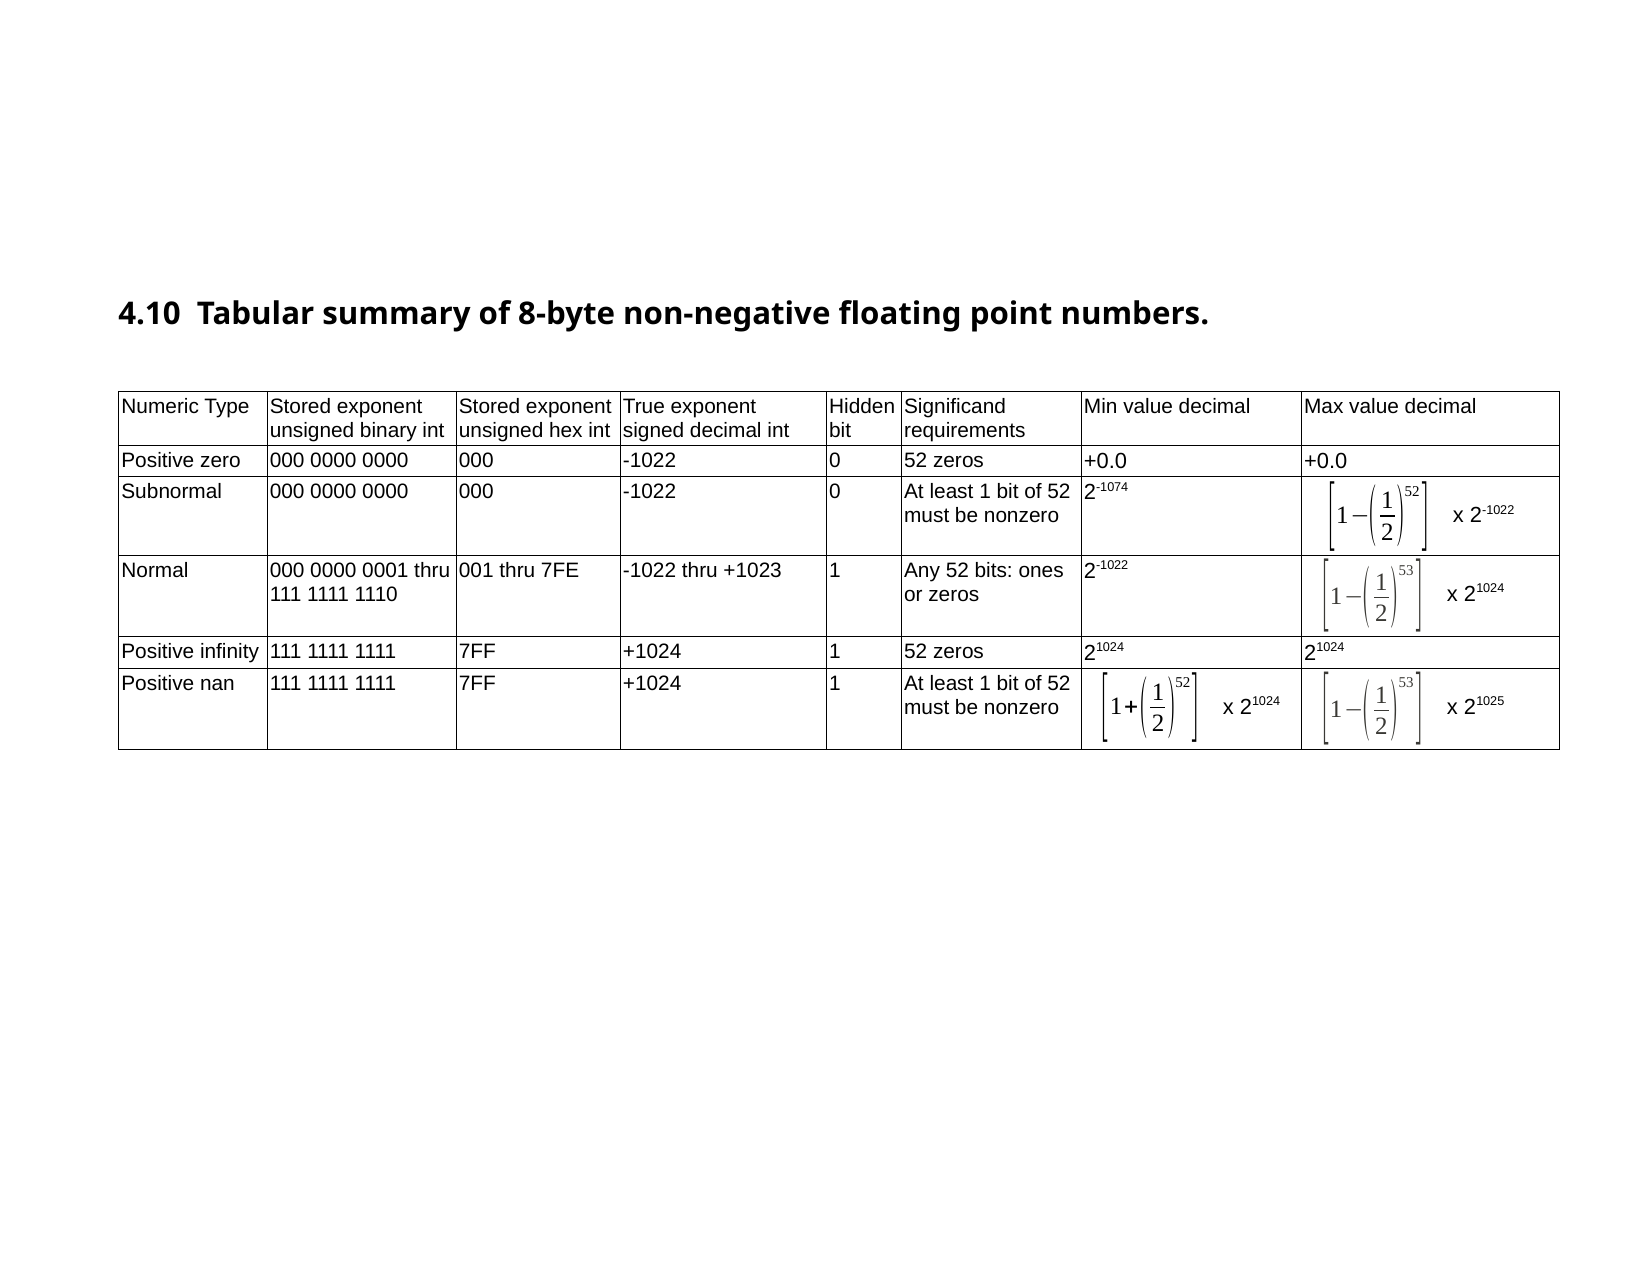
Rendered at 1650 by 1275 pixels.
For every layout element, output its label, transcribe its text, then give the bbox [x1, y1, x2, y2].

table_cell 1 [827, 556, 901, 636]
table_cell 000 0000 0001 thru 111 1111 1110 [268, 556, 456, 636]
table_header Max value decimal [1302, 392, 1559, 445]
table_cell -1022 thru +1023 [621, 556, 826, 636]
table_cell At least 1 bit of 52 must be nonzero [902, 477, 1081, 554]
table_cell -1022 [621, 446, 826, 476]
table_cell 000 0000 0000 [268, 446, 456, 476]
table_cell +1024 [621, 637, 826, 668]
table_cell x 21025 [1302, 669, 1559, 749]
table_header Stored exponent unsigned hex int [457, 392, 620, 445]
table_cell +0.0 [1302, 446, 1559, 476]
table_cell 52 zeros [902, 637, 1081, 668]
table_cell 2-1074 [1082, 477, 1301, 554]
table_header Numeric Type [119, 392, 267, 445]
text 4.10 Tabular summary of 8-byte non-negative floating point numbers. [118, 291, 1532, 333]
table_cell 001 thru 7FE [457, 556, 620, 636]
table_cell 0 [827, 477, 901, 554]
table_cell 000 [457, 477, 620, 554]
table_cell -1022 [621, 477, 826, 554]
table_cell At least 1 bit of 52 must be nonzero [902, 669, 1081, 749]
table_cell 52 zeros [902, 446, 1081, 476]
table_header Hidden bit [827, 392, 901, 445]
table_cell x 21024 [1302, 556, 1559, 636]
table_cell 7FF [457, 637, 620, 668]
table_header Significand requirements [902, 392, 1081, 445]
table_cell Positive infinity [119, 637, 267, 668]
table_cell Subnormal [119, 477, 267, 554]
table_header Stored exponent unsigned binary int [268, 392, 456, 445]
table_cell x 2-1022 [1302, 477, 1559, 554]
table_cell 21024 [1302, 637, 1559, 668]
table_cell 111 1111 1111 [268, 637, 456, 668]
table_cell 1 [827, 637, 901, 668]
table_cell 1 [827, 669, 901, 749]
table_cell x 21024 [1082, 669, 1301, 749]
table_cell 000 [457, 446, 620, 476]
table_header True exponent signed decimal int [621, 392, 826, 445]
table_cell Normal [119, 556, 267, 636]
table_cell 111 1111 1111 [268, 669, 456, 749]
table_cell Positive nan [119, 669, 267, 749]
table_cell 000 0000 0000 [268, 477, 456, 554]
table_cell 7FF [457, 669, 620, 749]
table_cell 0 [827, 446, 901, 476]
table_cell +1024 [621, 669, 826, 749]
table_cell 2-1022 [1082, 556, 1301, 636]
table_cell Positive zero [119, 446, 267, 476]
table_cell Any 52 bits: ones or zeros [902, 556, 1081, 636]
table_header Min value decimal [1082, 392, 1301, 445]
table_cell +0.0 [1082, 446, 1301, 476]
table_cell 21024 [1082, 637, 1301, 668]
